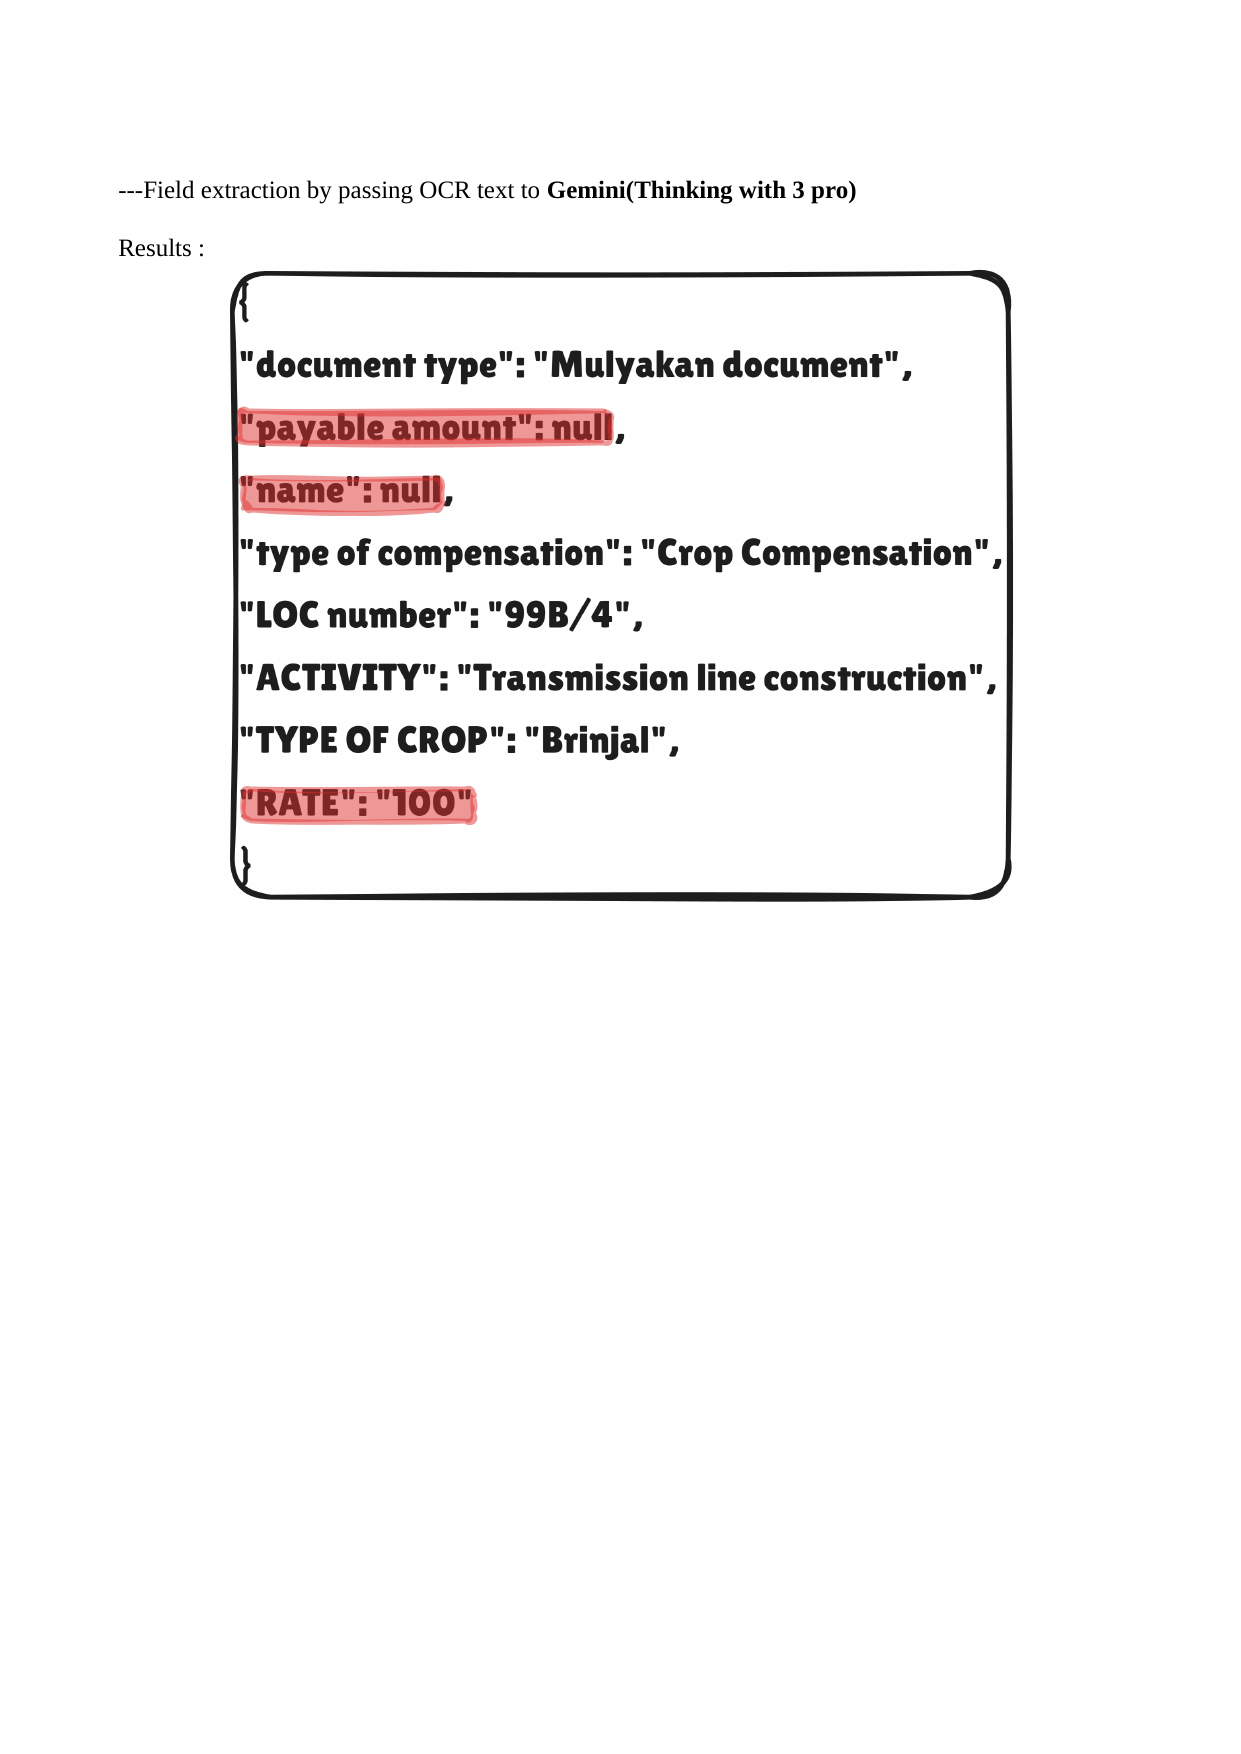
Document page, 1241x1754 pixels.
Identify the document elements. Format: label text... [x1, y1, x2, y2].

text ---Field extraction by passing OCR text to Gemini(Thinking with 3 pro) [118, 176, 1122, 204]
text Results : [118, 233, 1122, 262]
picture [220, 261, 1020, 909]
